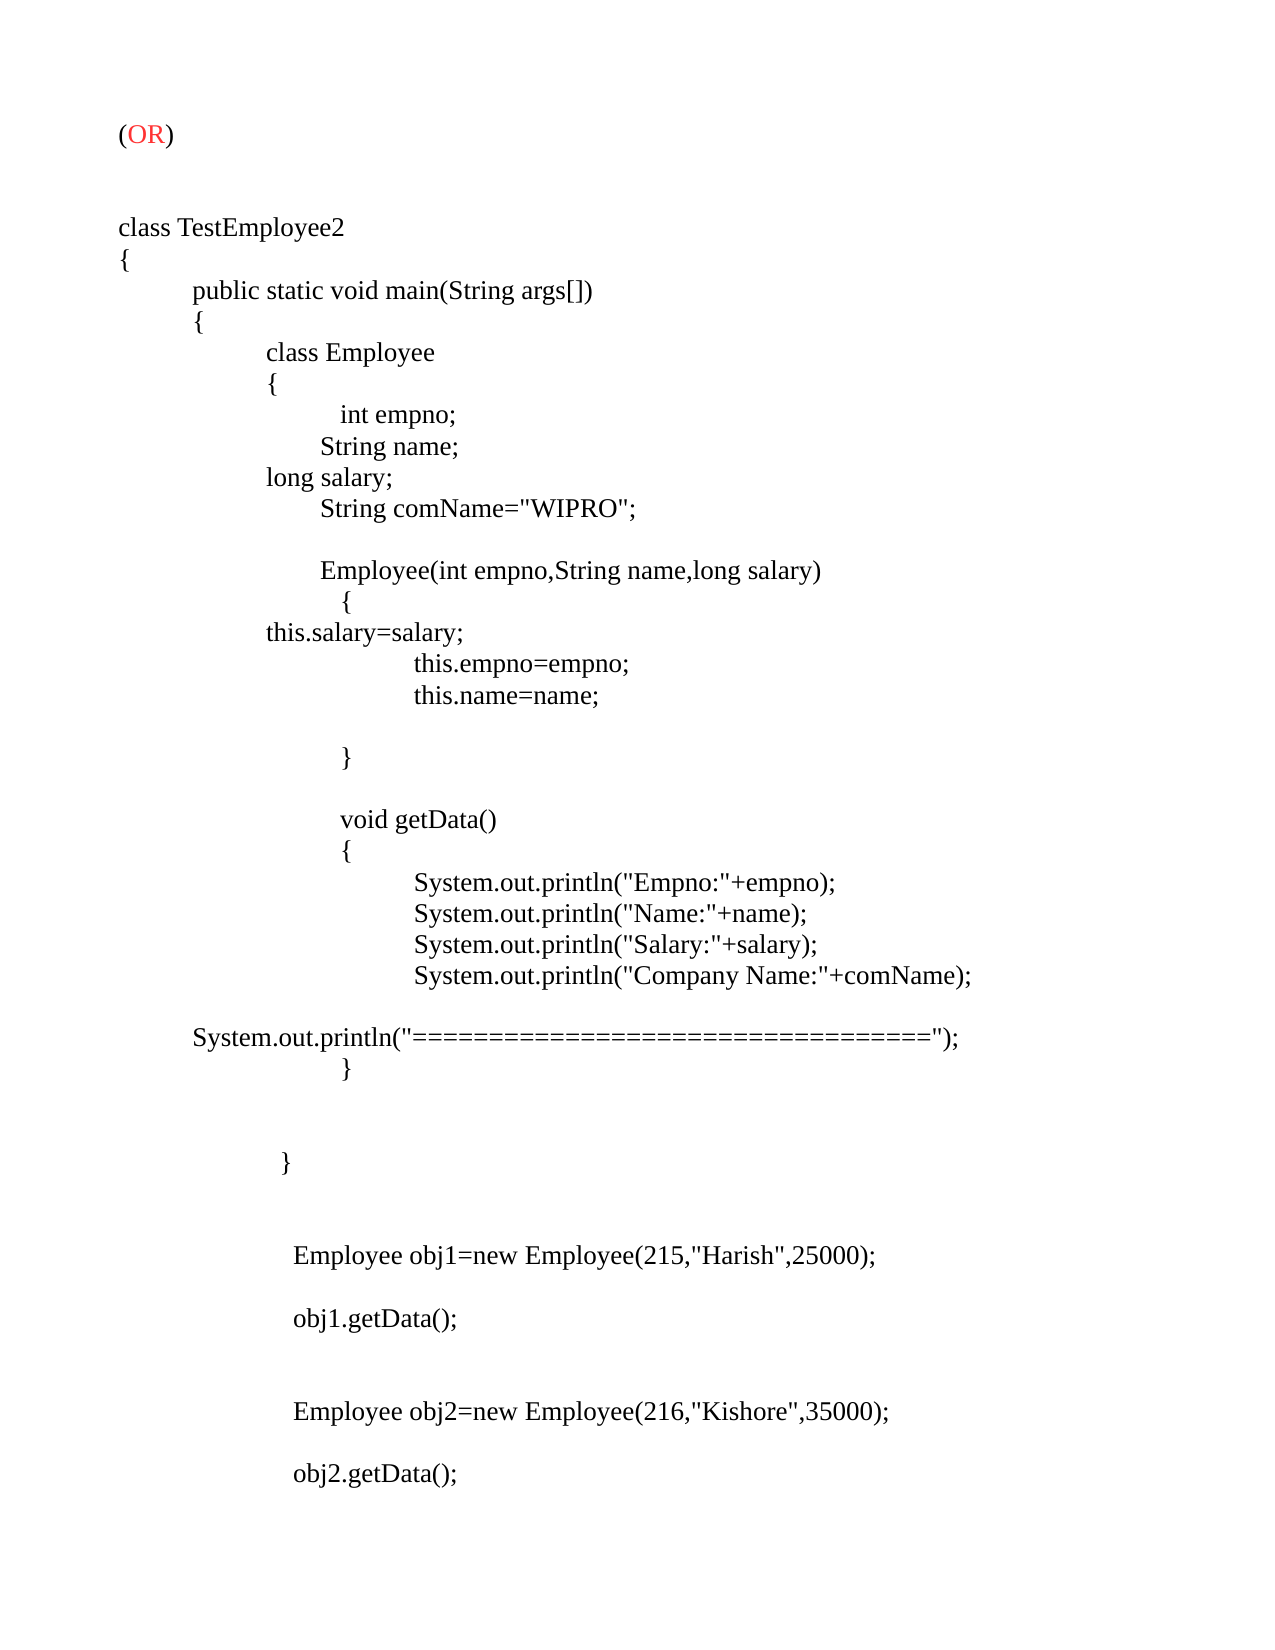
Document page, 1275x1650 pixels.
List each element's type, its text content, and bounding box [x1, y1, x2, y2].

text { [118, 367, 1157, 398]
text { [118, 243, 1157, 274]
text System.out.println("Company Name:"+comName); [118, 959, 1157, 990]
text long salary; [118, 461, 1157, 492]
text int empno; [118, 398, 1157, 429]
text String comName="WIPRO"; [118, 492, 1157, 523]
text System.out.println("Empno:"+empno); [118, 866, 1157, 897]
text Employee(int empno,String name,long salary) [118, 554, 1157, 585]
text class Employee [118, 336, 1157, 367]
text System.out.println("Name:"+name); [118, 897, 1157, 928]
text (OR) [118, 118, 1157, 149]
text } [118, 1052, 1157, 1084]
text this.salary=salary; [118, 616, 1157, 648]
text void getData() [118, 803, 1157, 834]
text } [118, 741, 1157, 772]
text System.out.println("Salary:"+salary); [118, 928, 1157, 959]
text this.name=name; [118, 679, 1157, 710]
text obj2.getData(); [118, 1457, 1157, 1488]
text { [118, 834, 1157, 866]
text String name; [118, 429, 1157, 461]
text Employee obj2=new Employee(216,"Kishore",35000); [118, 1395, 1157, 1426]
text { [118, 585, 1157, 616]
text Employee obj1=new Employee(215,"Harish",25000); [118, 1239, 1157, 1271]
text public static void main(String args[]) [118, 274, 1157, 305]
text obj1.getData(); [118, 1302, 1157, 1333]
text class TestEmployee2 [118, 212, 1157, 243]
text { [118, 305, 1157, 336]
text System.out.println("=================================="); [118, 990, 1157, 1052]
text } [118, 1146, 1157, 1177]
text this.empno=empno; [118, 648, 1157, 679]
